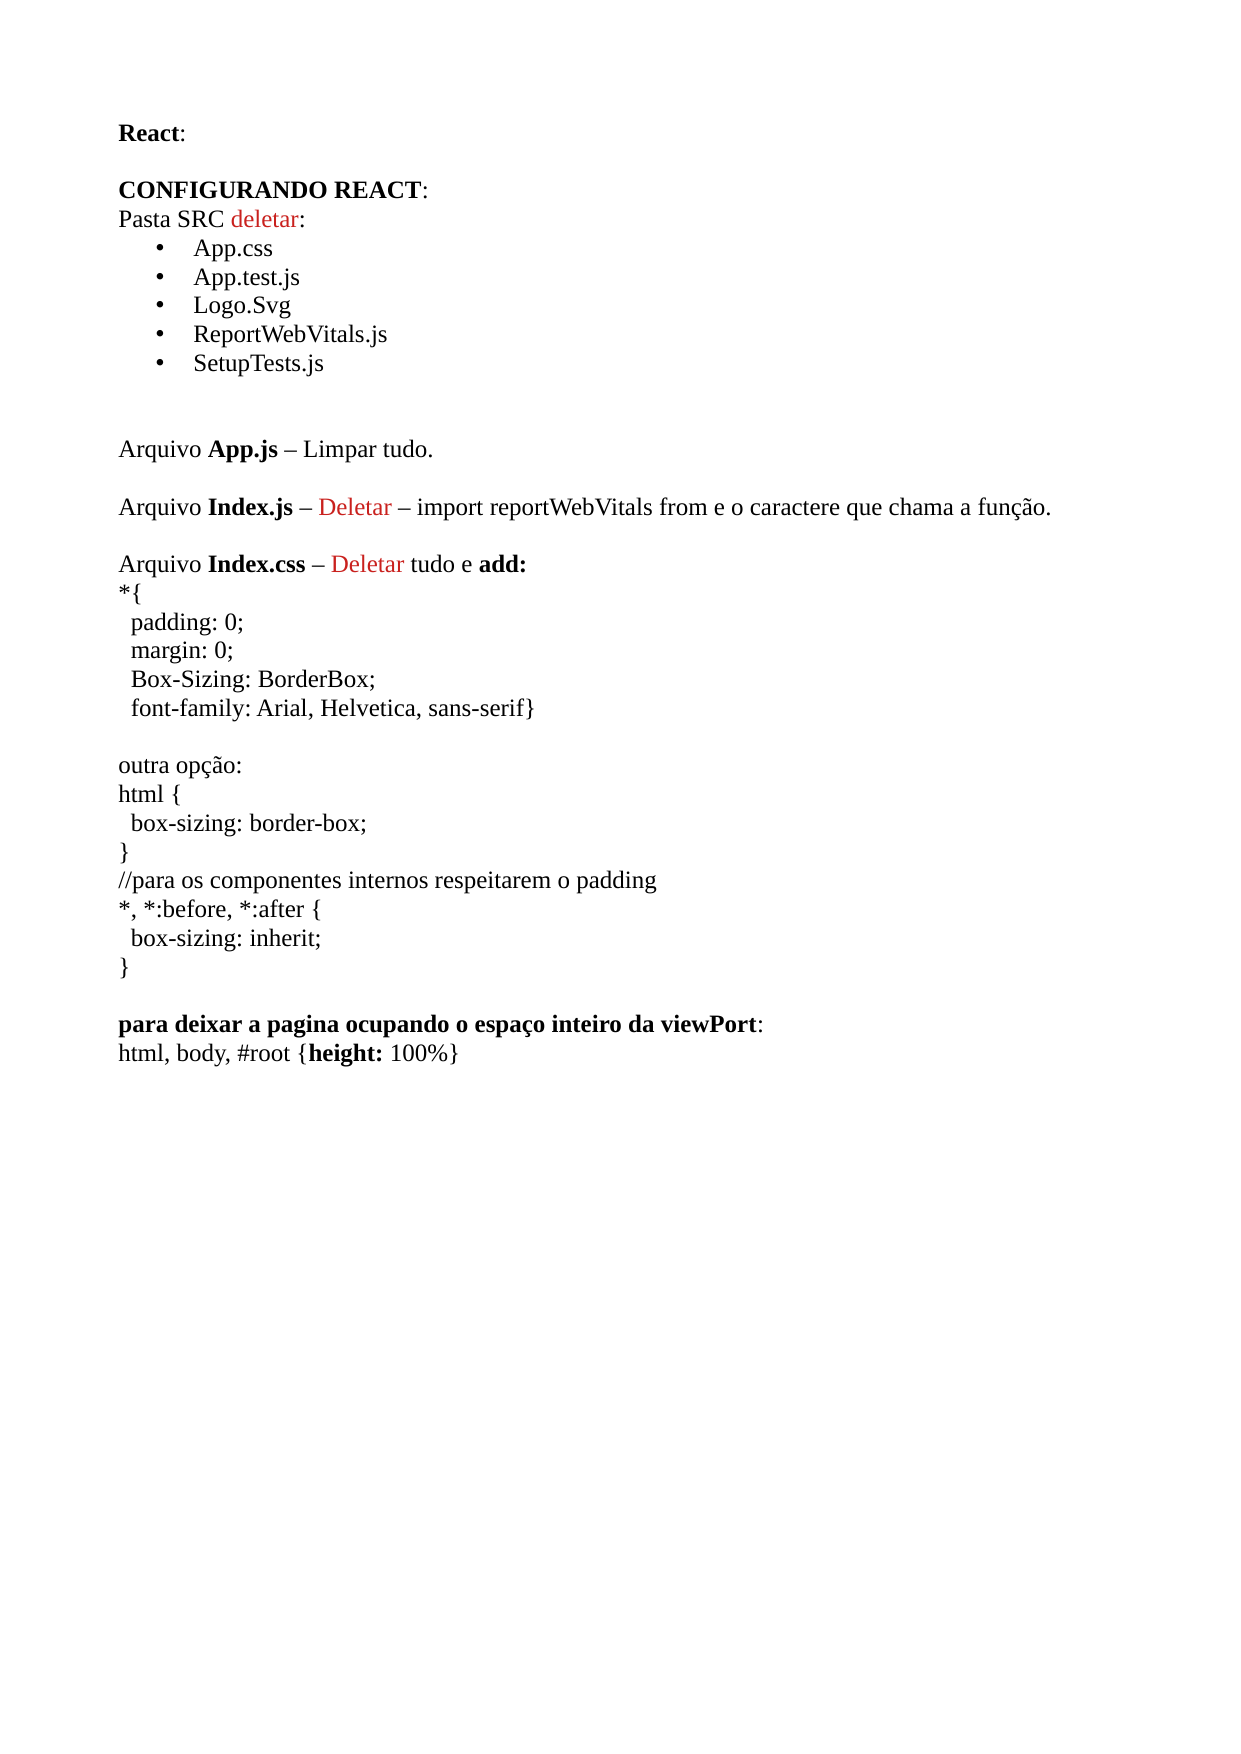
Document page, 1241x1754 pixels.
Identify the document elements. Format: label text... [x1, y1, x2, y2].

text Arquivo Index.js – Deletar – import reportWebVitals from e o caractere que chama a função. [118, 492, 1122, 521]
text Pasta SRC deletar: [118, 204, 1122, 233]
text box-sizing: inherit; [118, 923, 1122, 952]
text margin: 0; [118, 636, 1122, 664]
text Arquivo App.js – Limpar tudo. [118, 434, 1122, 463]
text React: [118, 118, 1122, 147]
text html, body, #root {height: 100%} [118, 1038, 1122, 1067]
text //para os componentes internos respeitarem o padding [118, 866, 1122, 894]
text box-sizing: border-box; [118, 808, 1122, 837]
text font-family: Arial, Helvetica, sans-serif} [118, 693, 1122, 722]
text Box-Sizing: BorderBox; [118, 664, 1122, 693]
list App.test.js [156, 262, 1122, 291]
list SetupTests.js [156, 348, 1122, 377]
text *, *:before, *:after { [118, 894, 1122, 923]
list Logo.Svg [156, 291, 1122, 319]
text html { [118, 779, 1122, 808]
text para deixar a pagina ocupando o espaço inteiro da viewPort: [118, 1009, 1122, 1038]
text CONFIGURANDO REACT: [118, 176, 1122, 204]
text Arquivo Index.css – Deletar tudo e add: [118, 549, 1122, 578]
text padding: 0; [118, 607, 1122, 636]
text *{ [118, 578, 1122, 607]
text } [118, 837, 1122, 866]
list App.css [156, 233, 1122, 262]
list ReportWebVitals.js [156, 319, 1122, 348]
text } [118, 952, 1122, 981]
text outra opção: [118, 751, 1122, 779]
